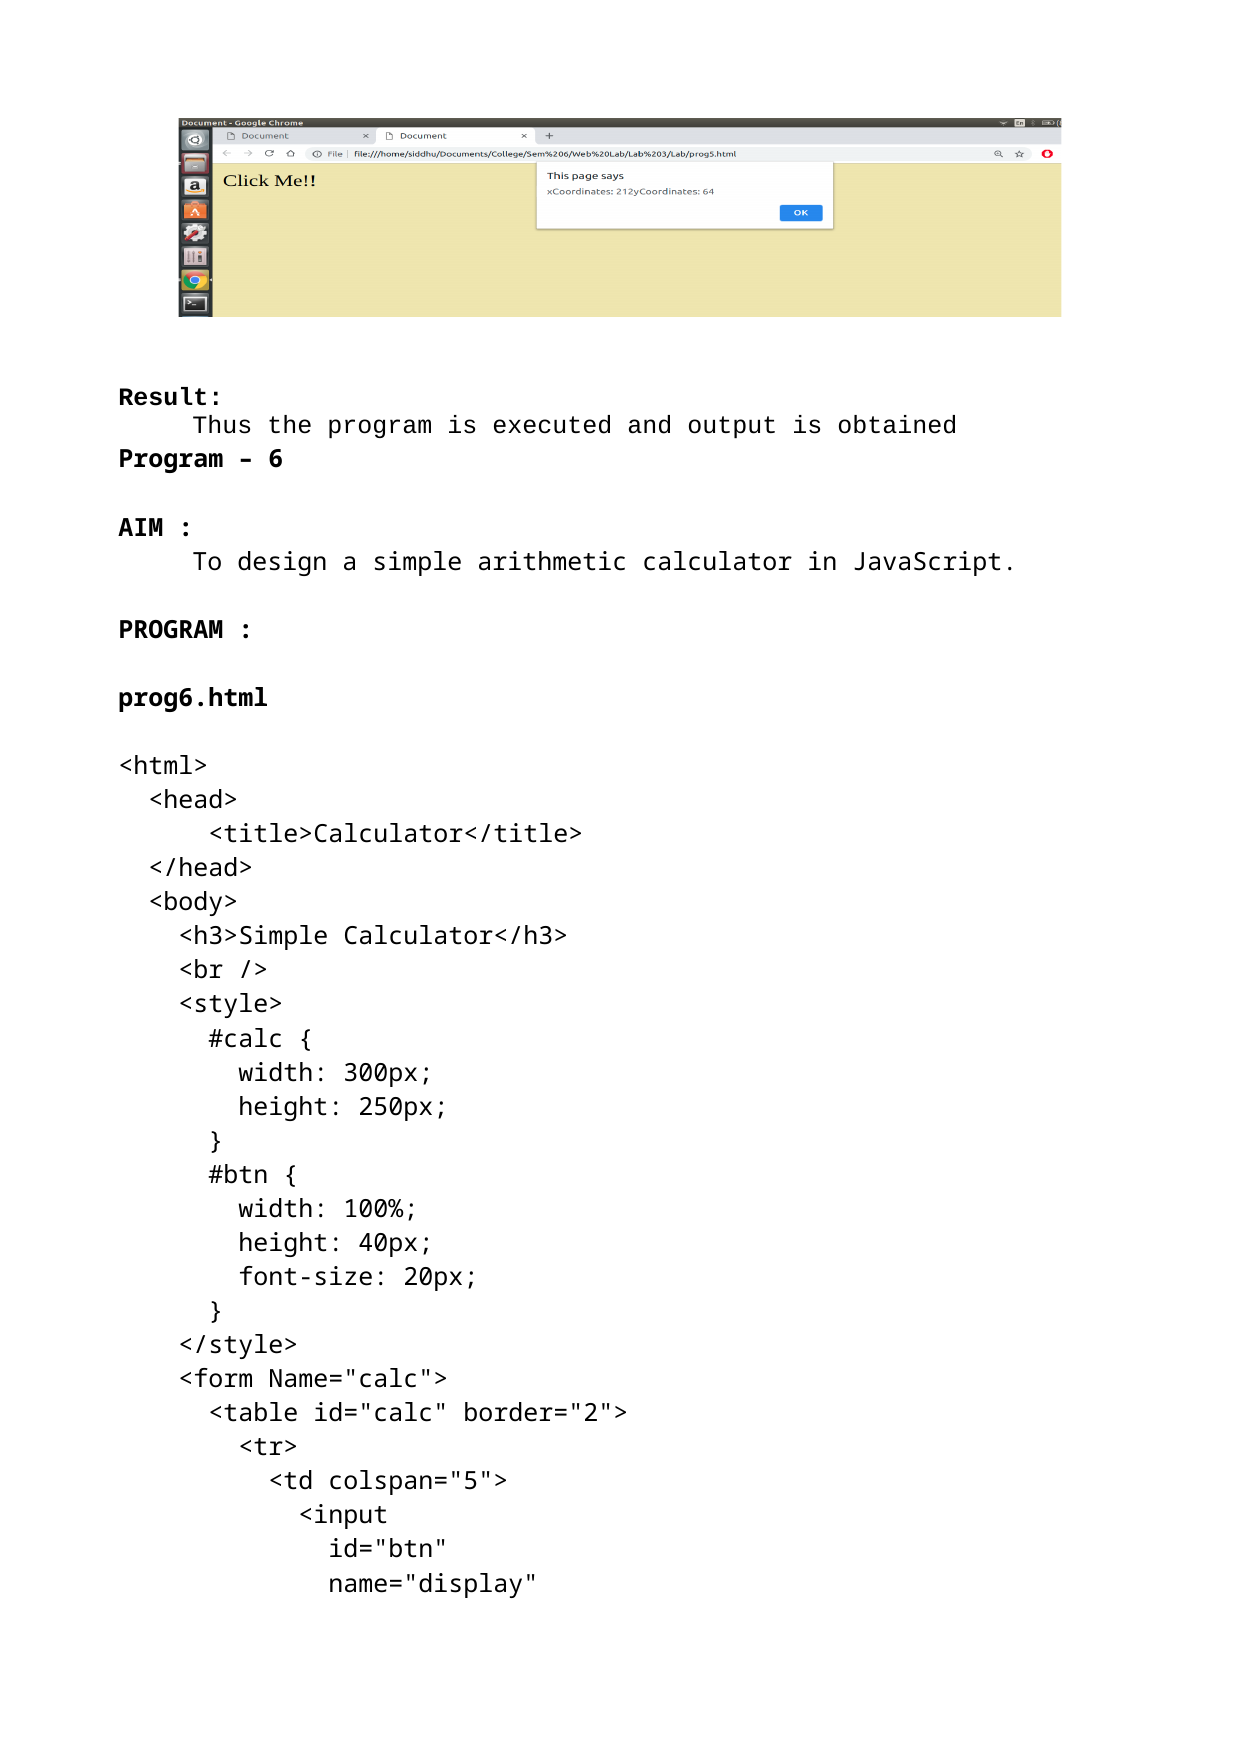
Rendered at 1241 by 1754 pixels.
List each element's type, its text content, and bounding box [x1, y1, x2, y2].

text Result: [118, 384, 1122, 413]
text <input [118, 1497, 1122, 1531]
text prog6.html [118, 679, 1122, 714]
text <title>Calculator</title> [118, 816, 1122, 850]
text <style> [118, 986, 1122, 1020]
text height: 250px; [118, 1088, 1122, 1122]
text <head> [118, 782, 1122, 816]
text </style> [118, 1327, 1122, 1361]
text To design a simple arithmetic calculator in JavaScript. [118, 543, 1122, 577]
text </head> [118, 850, 1122, 884]
text } [118, 1122, 1122, 1156]
text height: 40px; [118, 1224, 1122, 1259]
text <br /> [118, 952, 1122, 986]
text <h3>Simple Calculator</h3> [118, 918, 1122, 952]
text id="btn" [118, 1531, 1122, 1565]
text PROGRAM : [118, 611, 1122, 646]
text <html> [118, 748, 1122, 782]
text #btn { [118, 1156, 1122, 1191]
text font-size: 20px; [118, 1259, 1122, 1293]
text <table id="calc" border="2"> [118, 1395, 1122, 1429]
text <tr> [118, 1429, 1122, 1463]
text <td colspan="5"> [118, 1463, 1122, 1497]
text AIM : [118, 509, 1122, 543]
text #calc { [118, 1020, 1122, 1054]
text name="display" [118, 1565, 1122, 1599]
text Thus the program is executed and output is obtained [118, 413, 1122, 441]
text <body> [118, 884, 1122, 918]
text width: 300px; [118, 1054, 1122, 1088]
text <form Name="calc"> [118, 1361, 1122, 1395]
text } [118, 1293, 1122, 1327]
text width: 100%; [118, 1191, 1122, 1224]
text Program – 6 [118, 441, 1122, 475]
